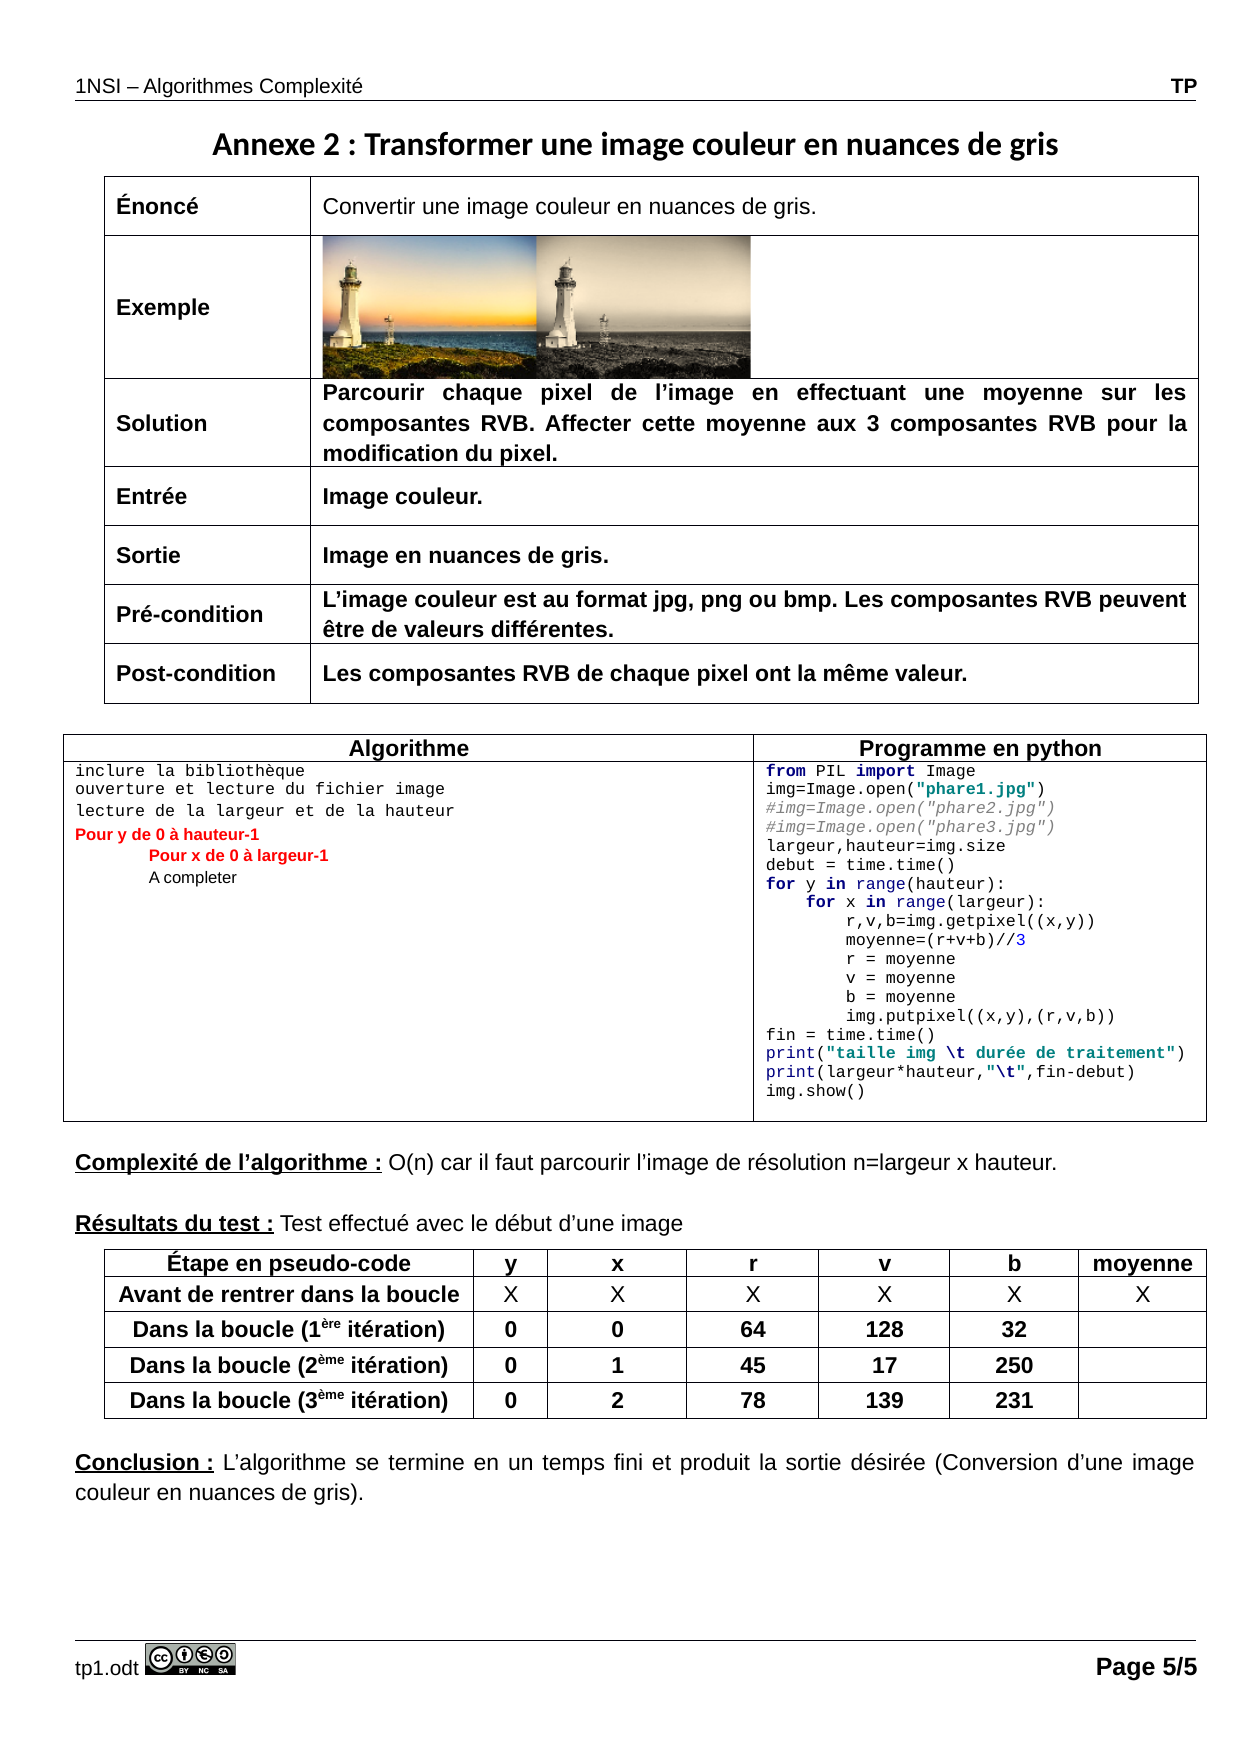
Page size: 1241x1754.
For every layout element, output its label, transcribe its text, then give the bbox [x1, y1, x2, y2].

table_cell 17 [819, 1348, 949, 1382]
table_header v [819, 1250, 949, 1276]
table_cell Les composantes RVB de chaque pixel ont la même valeur. [311, 644, 1198, 702]
text Résultats du test : Test effectué avec le début d’une image [75, 1209, 1196, 1236]
table_cell Dans la boucle (3ème itération) [105, 1383, 473, 1417]
table_cell [1079, 1312, 1206, 1347]
table_header Programme en python [754, 735, 1206, 761]
table_cell X [950, 1277, 1078, 1311]
table_cell 0 [548, 1312, 686, 1347]
table_header moyenne [1079, 1250, 1206, 1276]
table_cell Dans la boucle (1ère itération) [105, 1312, 473, 1347]
table_cell 64 [687, 1312, 818, 1347]
table_header Convertir une image couleur en nuances de gris. [311, 177, 1198, 235]
table_cell X [819, 1277, 949, 1311]
table_cell 128 [819, 1312, 949, 1347]
table_cell 0 [474, 1312, 547, 1347]
table_cell [751, 236, 1198, 378]
table_cell 2 [548, 1383, 686, 1417]
table_cell Image en nuances de gris. [311, 526, 1198, 584]
table_cell 139 [819, 1383, 949, 1417]
table_header Énoncé [105, 177, 310, 235]
table_cell 231 [950, 1383, 1078, 1417]
table_cell Pré-condition [105, 585, 310, 643]
table_cell X [474, 1277, 547, 1311]
table_cell 1 [548, 1348, 686, 1382]
table_header x [548, 1250, 686, 1276]
table_cell Exemple [105, 236, 310, 378]
table_cell [1079, 1383, 1206, 1417]
table_cell Post-condition [105, 644, 310, 702]
table_cell X [548, 1277, 686, 1311]
table_header r [687, 1250, 818, 1276]
list Annexe 2 : Transformer une image couleur en nuances de gris [75, 123, 1196, 163]
table_cell 0 [474, 1383, 547, 1417]
table_cell [311, 236, 322, 378]
table_header b [950, 1250, 1078, 1276]
table_header Étape en pseudo-code [105, 1250, 473, 1276]
table_cell X [687, 1277, 818, 1311]
table_cell X [1079, 1277, 1206, 1311]
table_cell Parcourir chaque pixel de l’image en effectuant une moyenne sur les composantes RVB. Affecter cette moyenne aux 3 composantes RVB pour la modification du pixel. [311, 379, 1198, 466]
table_cell inclure la bibliothèque ouverture et lecture du fichier image lecture de la largeur et de la hauteur Pour y de 0 à hauteur-1 Pour x de 0 à largeur-1 A completer [64, 762, 753, 1121]
table_cell Image couleur. [311, 467, 1198, 525]
table_cell 250 [950, 1348, 1078, 1382]
table_cell Entrée [105, 467, 310, 525]
table_cell 78 [687, 1383, 818, 1417]
table_cell 0 [474, 1348, 547, 1382]
picture [145, 1643, 236, 1675]
text Conclusion : L’algorithme se termine en un temps fini et produit la sortie désirée (Conversion d’une image couleur en nuances de gris). [75, 1449, 1196, 1505]
text Complexité de l’algorithme : O(n) car il faut parcourir l’image de résolution n=largeur x hauteur. [75, 1149, 1196, 1176]
table_header y [474, 1250, 547, 1276]
table_cell [1079, 1348, 1206, 1382]
table_header Algorithme [64, 735, 753, 761]
table_cell L’image couleur est au format jpg, png ou bmp. Les composantes RVB peuvent être de valeurs différentes. [311, 585, 1198, 643]
table_cell Avant de rentrer dans la boucle [105, 1277, 473, 1311]
table_cell 45 [687, 1348, 818, 1382]
table_cell Solution [105, 379, 310, 466]
table_cell Dans la boucle (2ème itération) [105, 1348, 473, 1382]
table_cell 32 [950, 1312, 1078, 1347]
table_cell from PIL import Image img=Image.open("phare1.jpg") #img=Image.open("phare2.jpg") #img=Image.open("phare3.jpg") largeur,hauteur=img.size debut = time.time() for y in range(hauteur): for x in range(largeur): r,v,b=img.getpixel((x,y)) moyenne=(r+v+b)//3 r = moyenne v = moyenne b = moyenne img.putpixel((x,y),(r,v,b)) fin = time.time() print("taille img \t durée de traitement") print(largeur*hauteur,"\t",fin-debut) img.show() [754, 762, 1206, 1121]
table_cell Sortie [105, 526, 310, 584]
